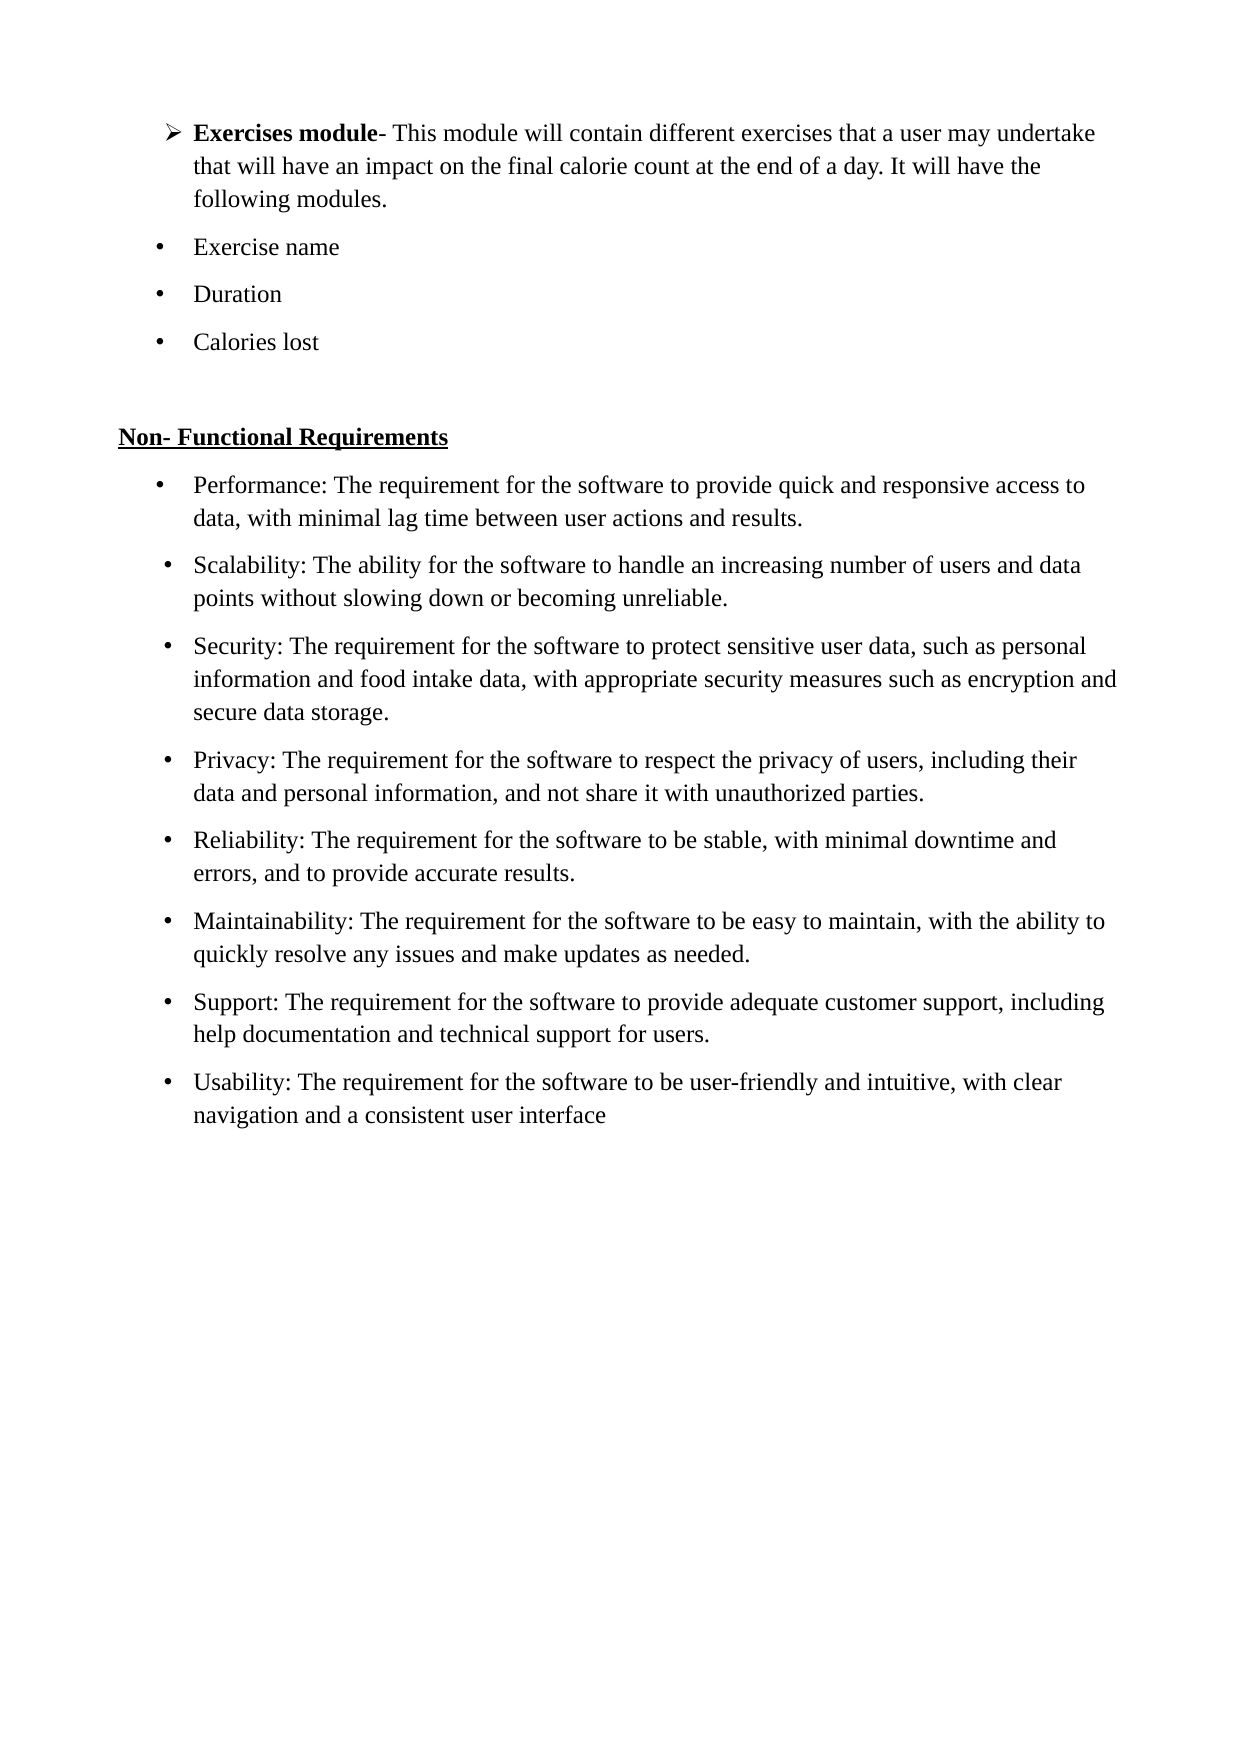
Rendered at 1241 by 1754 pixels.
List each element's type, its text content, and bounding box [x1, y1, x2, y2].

list Calories lost [156, 327, 1122, 356]
list Scalability: The ability for the software to handle an increasing number of users and data points without slowing down or becoming unreliable. [164, 550, 1122, 612]
list Reliability: The requirement for the software to be stable, with minimal downtime and errors, and to provide accurate results. [164, 825, 1122, 887]
list Duration [156, 279, 1122, 308]
list Performance: The requirement for the software to provide quick and responsive access to data, with minimal lag time between user actions and results. [156, 470, 1122, 532]
list Exercise name [156, 232, 1122, 261]
list Usability: The requirement for the software to be user-friendly and intuitive, with clear navigation and a consistent user interface [164, 1067, 1122, 1129]
list Maintainability: The requirement for the software to be easy to maintain, with the ability to quickly resolve any issues and make updates as needed. [164, 906, 1122, 968]
text Non- Functional Requirements [118, 422, 1122, 451]
list Privacy: The requirement for the software to respect the privacy of users, including their data and personal information, and not share it with unauthorized parties. [164, 745, 1122, 806]
list Support: The requirement for the software to provide adequate customer support, including help documentation and technical support for users. [164, 987, 1122, 1048]
list Exercises module- This module will contain different exercises that a user may undertake that will have an impact on the final calorie count at the end of a day. It will have the following modules. [164, 118, 1122, 213]
list Security: The requirement for the software to protect sensitive user data, such as personal information and food intake data, with appropriate security measures such as encryption and secure data storage. [164, 631, 1122, 726]
